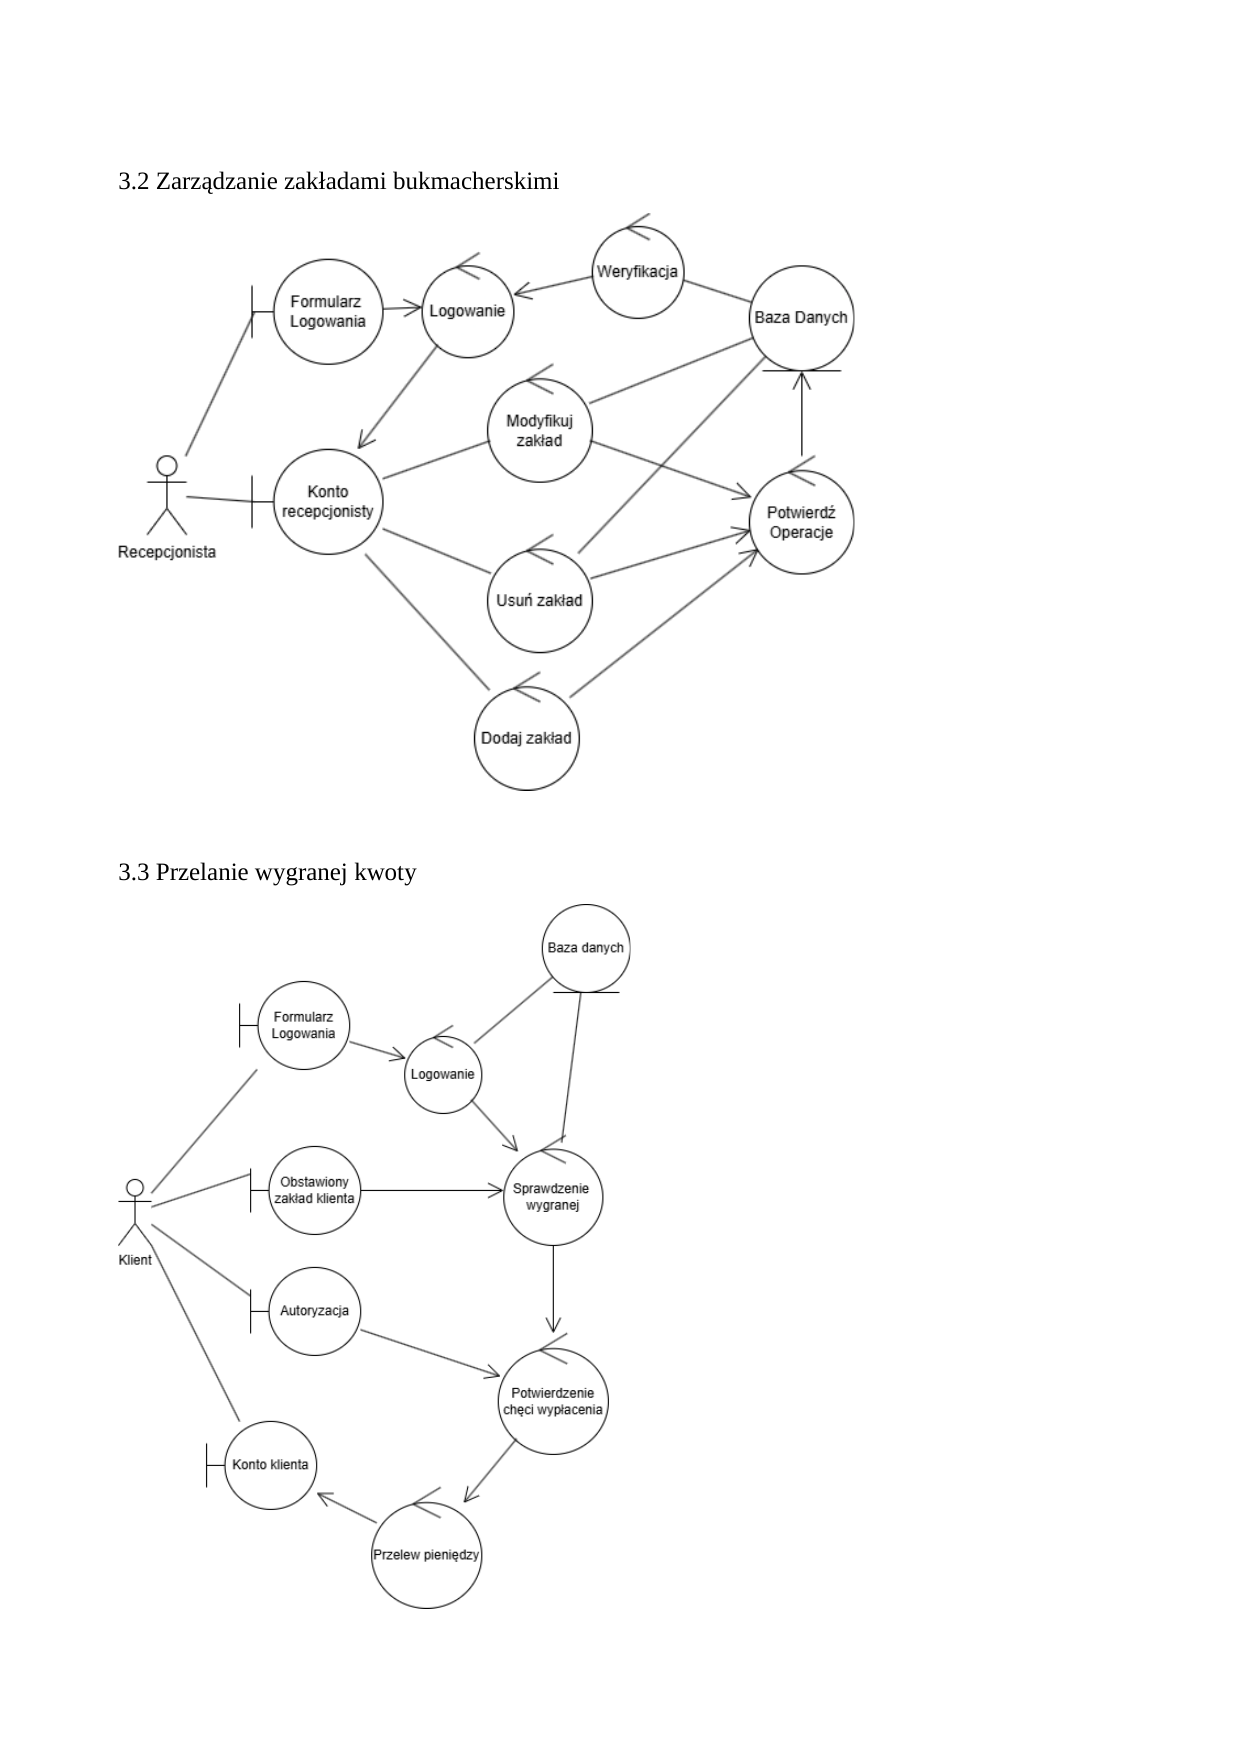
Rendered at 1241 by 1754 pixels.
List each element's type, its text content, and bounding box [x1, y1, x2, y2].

text 3.3 Przelanie wygranej kwoty [118, 857, 1122, 885]
text 3.2 Zarządzanie zakładami bukmacherskimi [118, 166, 1122, 194]
